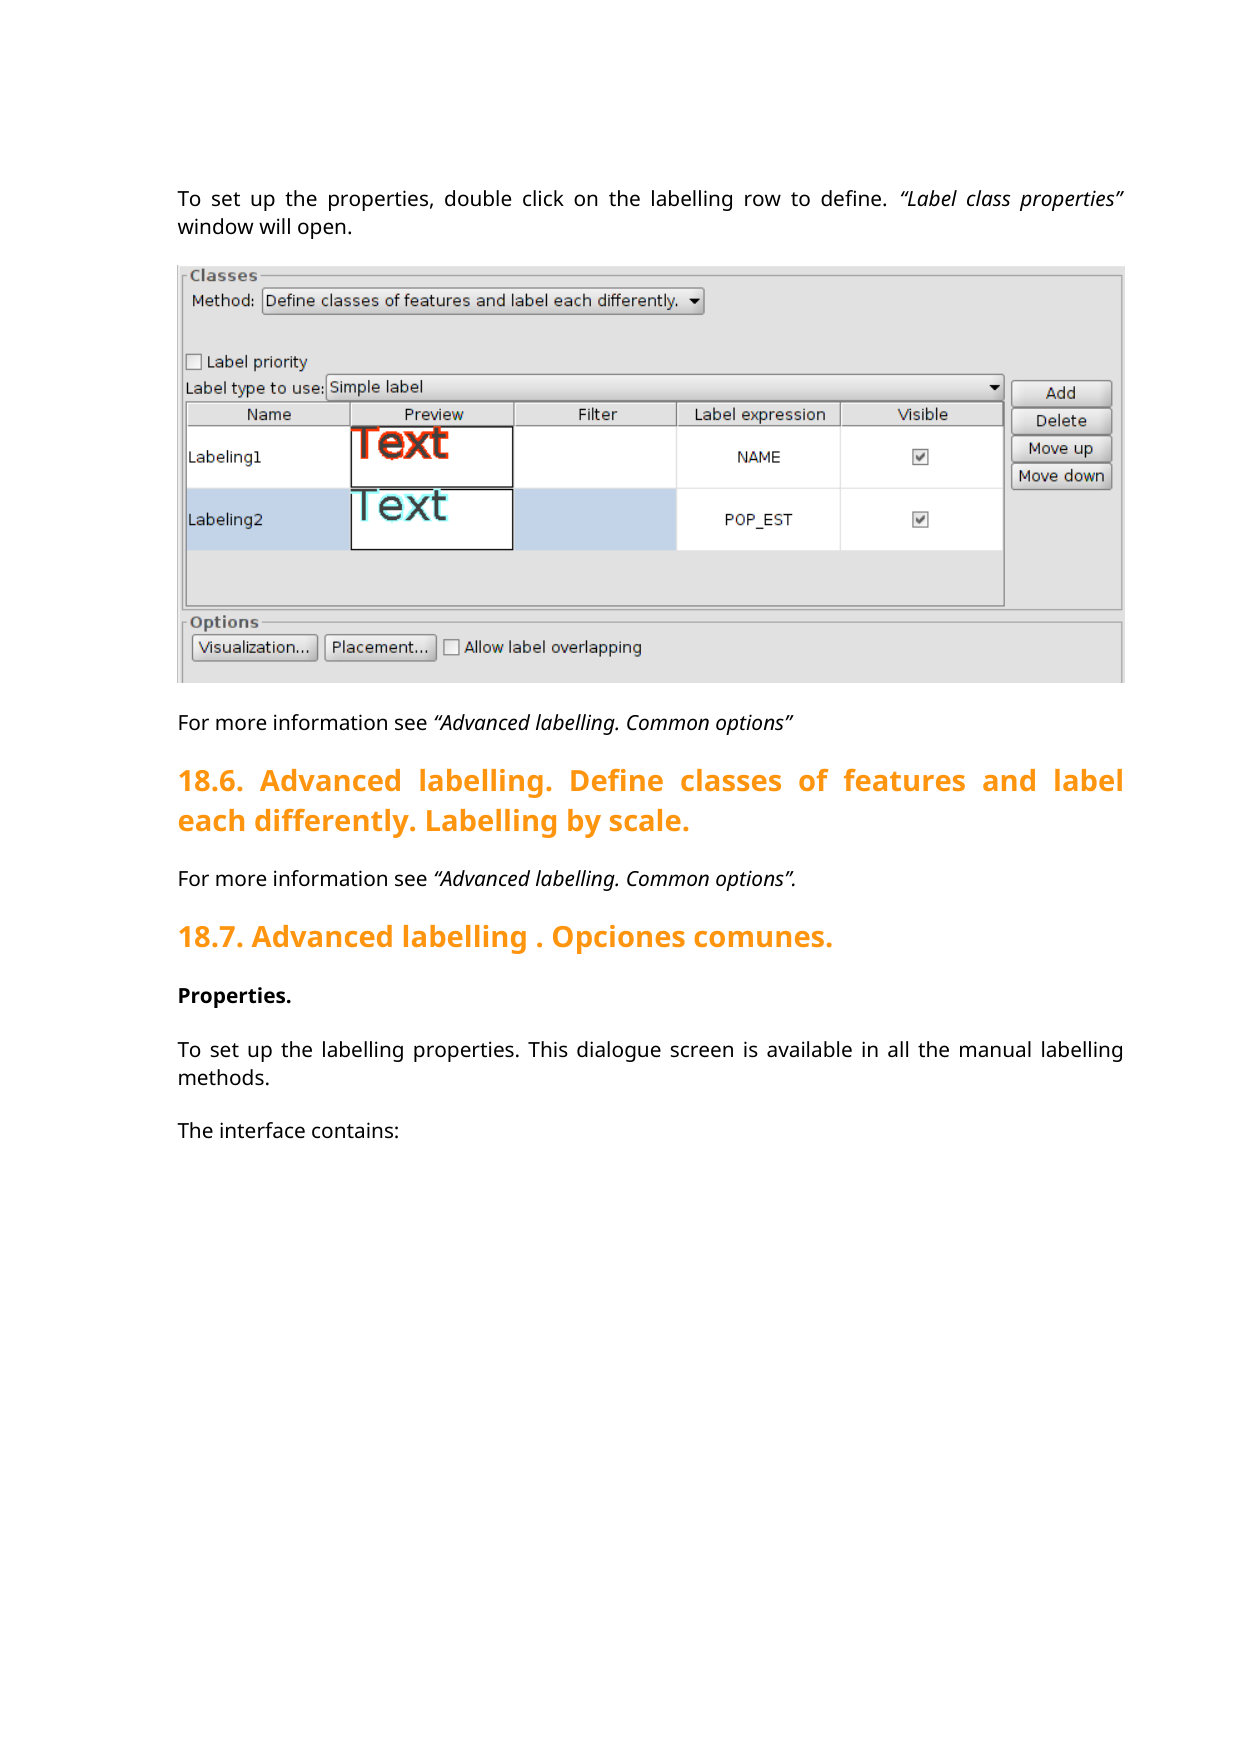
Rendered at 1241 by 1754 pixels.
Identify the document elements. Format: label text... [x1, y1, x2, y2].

subtitle 18.6. Advanced labelling. Define classes of features and label each differently. Labelling by scale. [177, 760, 1125, 839]
text The interface contains: [177, 1117, 1125, 1145]
text Properties. [177, 981, 1125, 1010]
text To set up the properties, double click on the labelling row to define. “Label class properties” window will open. [177, 184, 1125, 241]
picture [177, 265, 1125, 683]
subtitle 18.7. Advanced labelling . Opciones comunes. [177, 917, 1125, 956]
text For more information see “Advanced labelling. Common options” [177, 708, 1125, 736]
text To set up the labelling properties. This dialogue screen is available in all the manual labelling methods. [177, 1035, 1125, 1092]
text For more information see “Advanced labelling. Common options”. [177, 864, 1125, 893]
